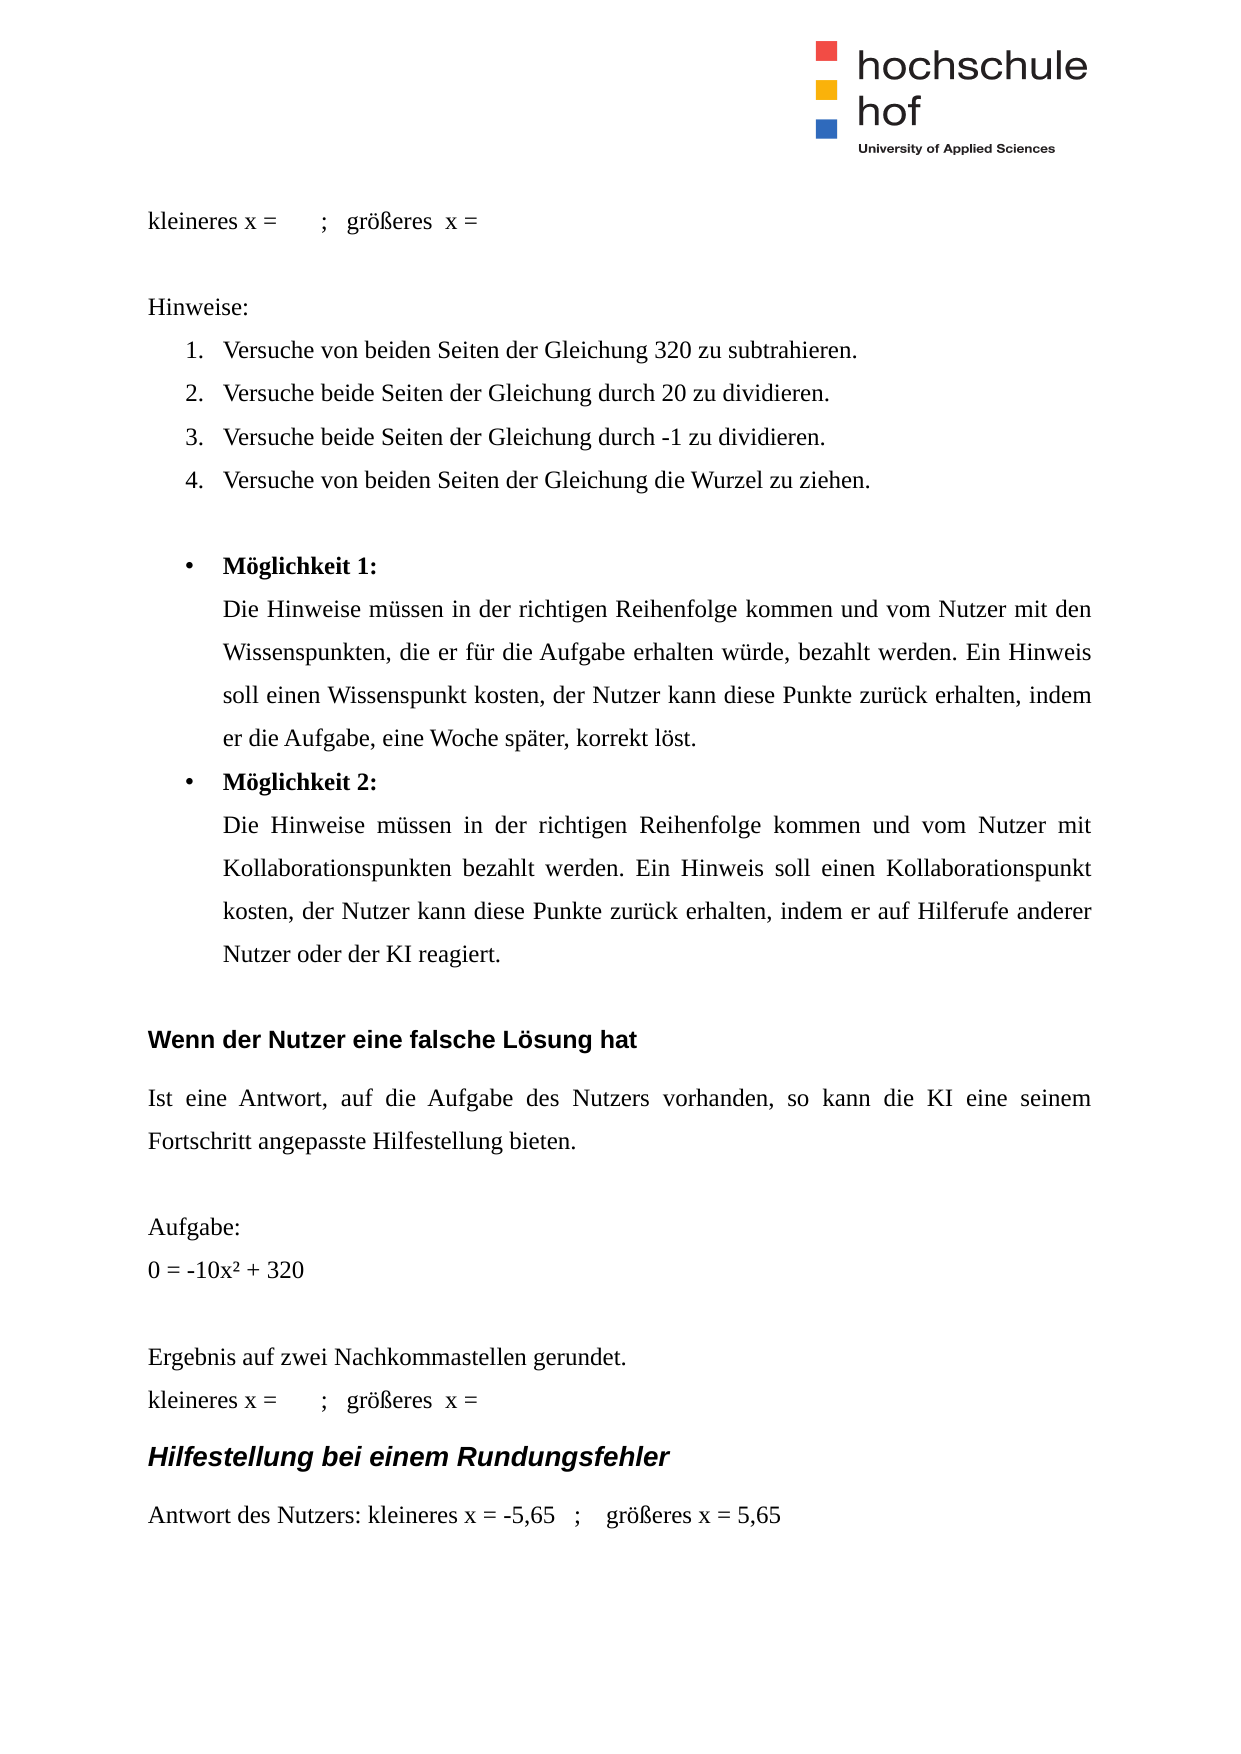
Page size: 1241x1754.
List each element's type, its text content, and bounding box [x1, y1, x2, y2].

text 0 = -10x² + 320 [148, 1255, 1092, 1284]
text kleineres x = ; größeres x = [148, 206, 1092, 235]
text Ergebnis auf zwei Nachkommastellen gerundet. [148, 1342, 1092, 1370]
text Ist eine Antwort, auf die Aufgabe des Nutzers vorhanden, so kann die KI eine seinem Fortschritt angepasste Hilfestellung bieten. [148, 1083, 1092, 1155]
picture [815, 41, 1087, 155]
list Versuche beide Seiten der Gleichung durch 20 zu dividieren. [185, 378, 1092, 407]
list Versuche von beiden Seiten der Gleichung 320 zu subtrahieren. [185, 335, 1092, 364]
list Möglichkeit 2: [185, 767, 1092, 795]
list Versuche beide Seiten der Gleichung durch -1 zu dividieren. [185, 422, 1092, 450]
text Antwort des Nutzers: kleineres x = -5,65 ; größeres x = 5,65 [148, 1501, 1092, 1529]
subtitle Hilfestellung bei einem Rundungsfehler [148, 1440, 1092, 1472]
list Versuche von beiden Seiten der Gleichung die Wurzel zu ziehen. [185, 465, 1092, 493]
list Die Hinweise müssen in der richtigen Reihenfolge kommen und vom Nutzer mit den Wissenspunkten, die er für die Aufgabe erhalten würde, bezahlt werden. Ein Hinweis soll einen Wissenspunkt kosten, der Nutzer kann diese Punkte zurück erhalten, indem er die Aufgabe, eine Woche später, korrekt löst. [185, 594, 1092, 752]
text Hinweise: [148, 292, 1092, 321]
list Möglichkeit 1: [185, 551, 1092, 580]
text Aufgabe: [148, 1212, 1092, 1241]
list Die Hinweise müssen in der richtigen Reihenfolge kommen und vom Nutzer mit Kollaborationspunkten bezahlt werden. Ein Hinweis soll einen Kollaborationspunkt kosten, der Nutzer kann diese Punkte zurück erhalten, indem er auf Hilferufe anderer Nutzer oder der KI reagiert. [185, 810, 1092, 968]
text kleineres x = ; größeres x = [148, 1385, 1092, 1413]
text Wenn der Nutzer eine falsche Lösung hat [148, 1025, 1092, 1054]
